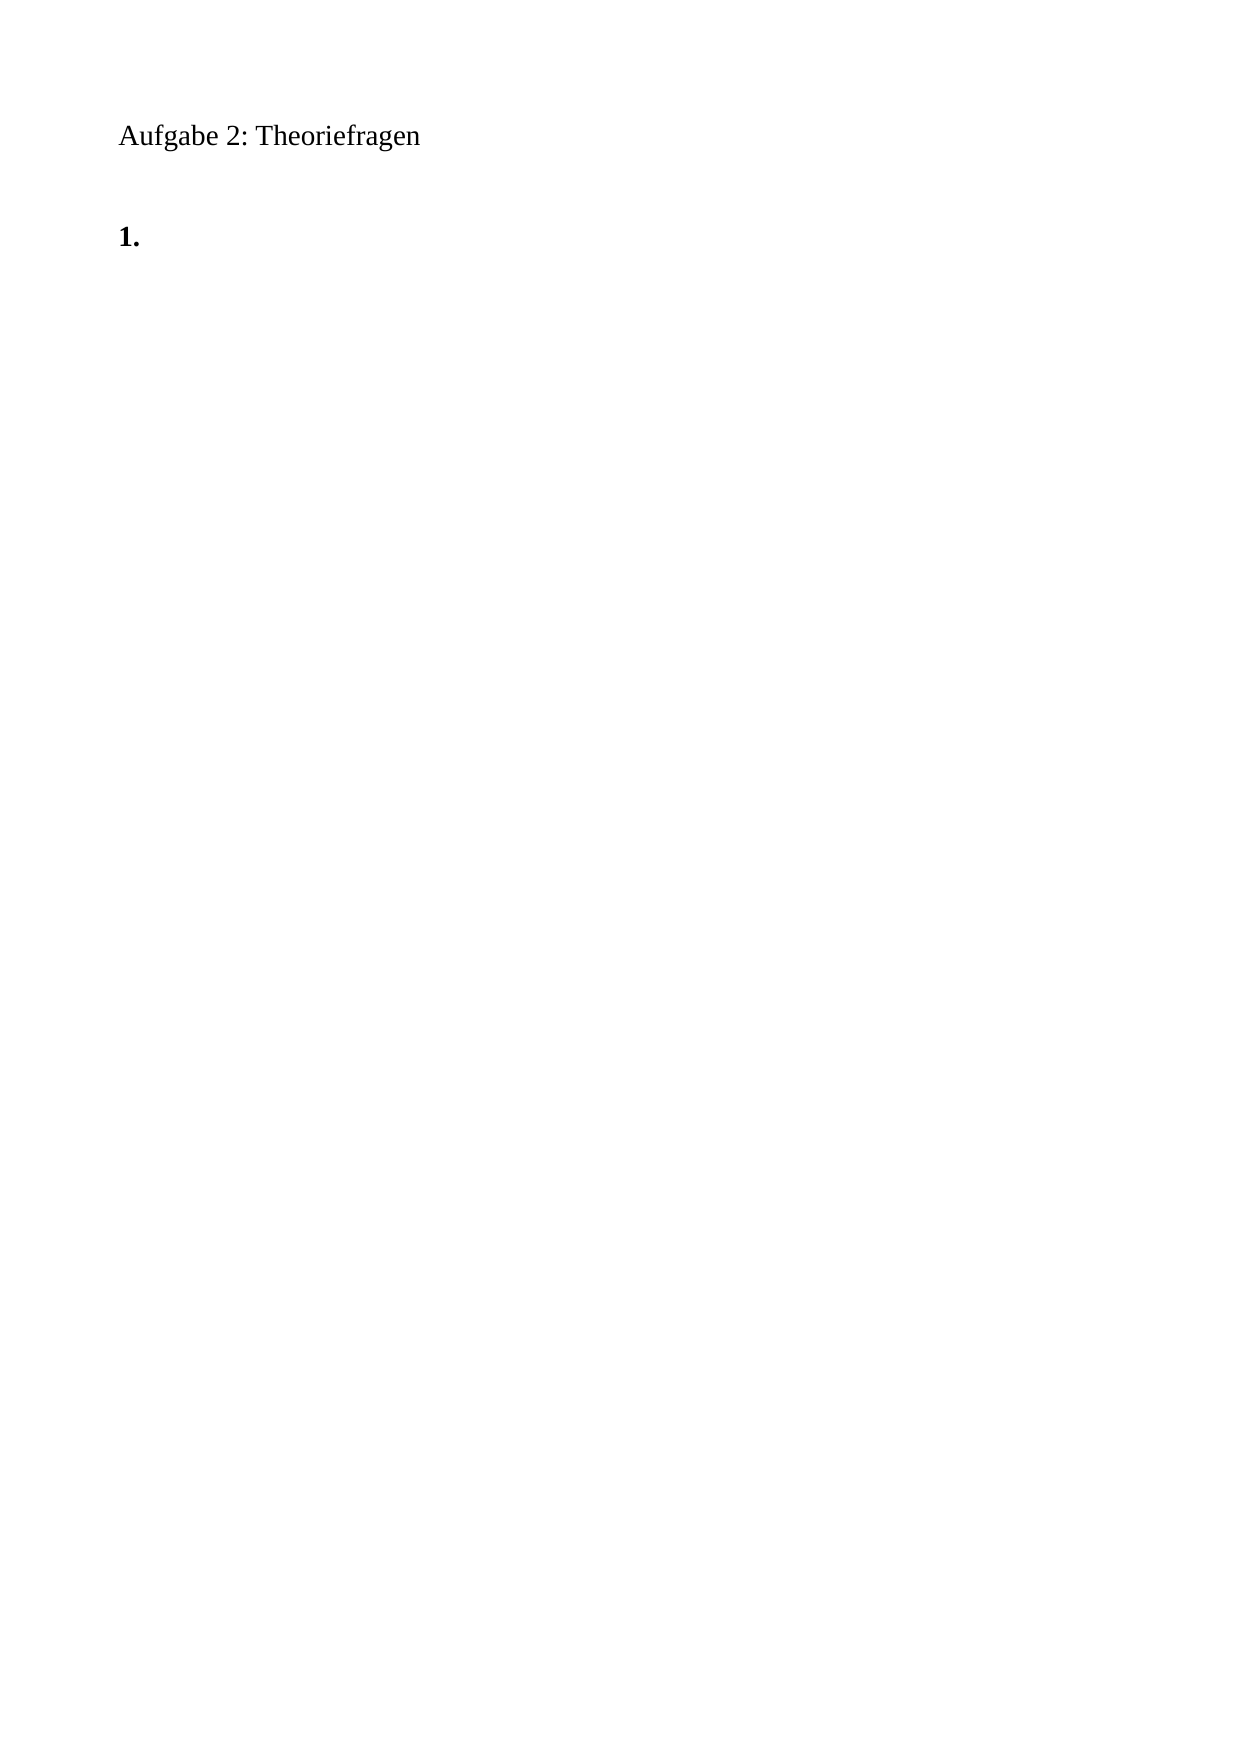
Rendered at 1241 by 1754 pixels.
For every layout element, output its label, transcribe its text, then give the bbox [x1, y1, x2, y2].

text 1. [118, 219, 1122, 252]
text Aufgabe 2: Theoriefragen [118, 118, 1122, 152]
